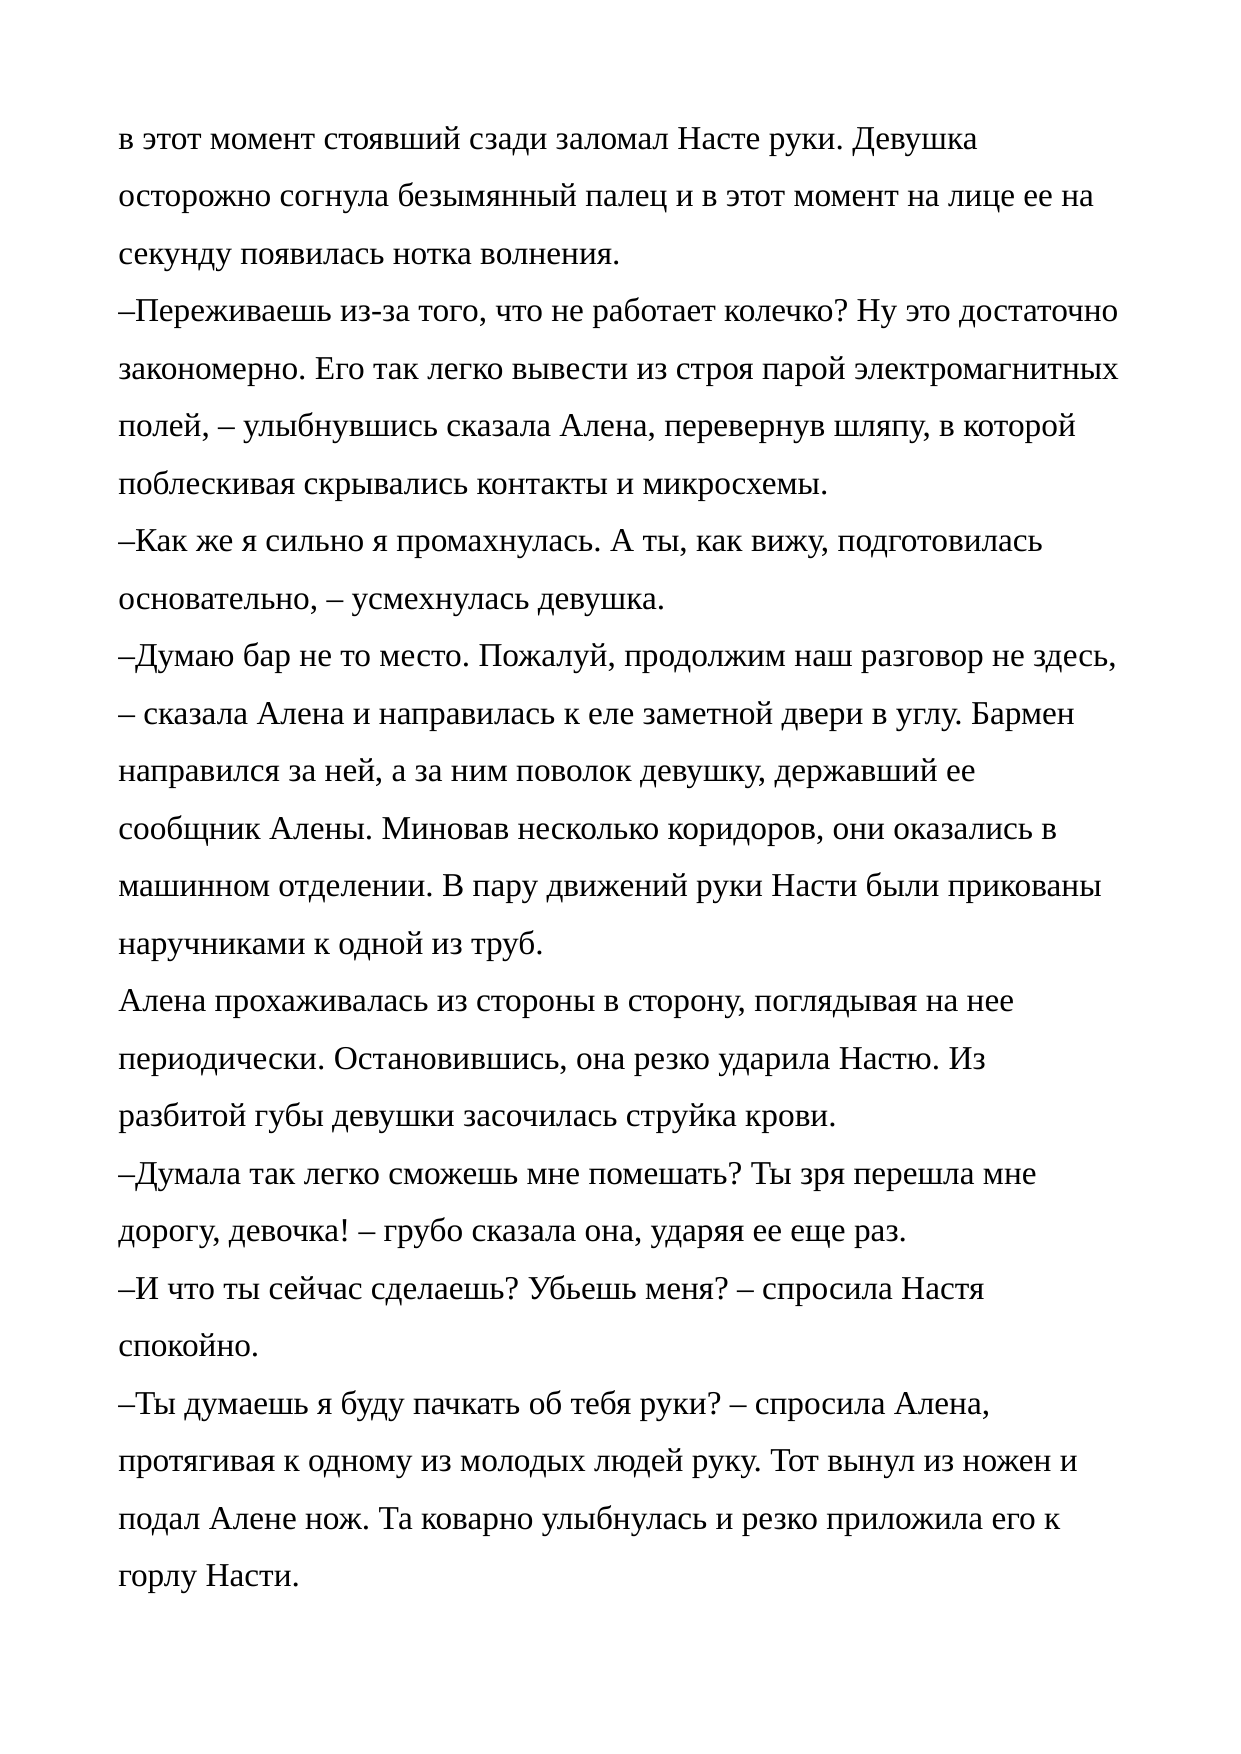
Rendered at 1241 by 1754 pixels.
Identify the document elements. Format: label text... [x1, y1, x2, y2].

text –Думаю бар не то место. Пожалуй, продолжим наш разговор не здесь, – сказала Алена и направилась к еле заметной двери в углу. Бармен направился за ней, а за ним поволок девушку, державший ее сообщник Алены. Миновав несколько коридоров, они оказались в машинном отделении. В пару движений руки Насти были прикованы наручниками к одной из труб. [118, 636, 1122, 961]
text –Как же я сильно я промахнулась. А ты, как вижу, подготовилась основательно, – усмехнулась девушка. [118, 521, 1122, 616]
text –Ты думаешь я буду пачкать об тебя руки? – спросила Алена, протягивая к одному из молодых людей руку. Тот вынул из ножен и подал Алене нож. Та коварно улыбнулась и резко приложила его к горлу Насти. [118, 1383, 1122, 1594]
text Алена прохаживалась из стороны в сторону, поглядывая на нее периодически. Остановившись, она резко ударила Настю. Из разбитой губы девушки засочилась струйка крови. [118, 981, 1122, 1134]
text –Переживаешь из-за того, что не работает колечко? Ну это достаточно закономерно. Его так легко вывести из строя парой электромагнитных полей, – улыбнувшись сказала Алена, перевернув шляпу, в которой поблескивая скрывались контакты и микросхемы. [118, 291, 1122, 501]
text в этот момент стоявший сзади заломал Насте руки. Девушка осторожно согнула безымянный палец и в этот момент на лице ее на секунду появилась нотка волнения. [118, 118, 1122, 271]
text –И что ты сейчас сделаешь? Убьешь меня? – спросила Настя спокойно. [118, 1268, 1122, 1364]
text –Думала так легко сможешь мне помешать? Ты зря перешла мне дорогу, девочка! – грубо сказала она, ударяя ее еще раз. [118, 1153, 1122, 1249]
